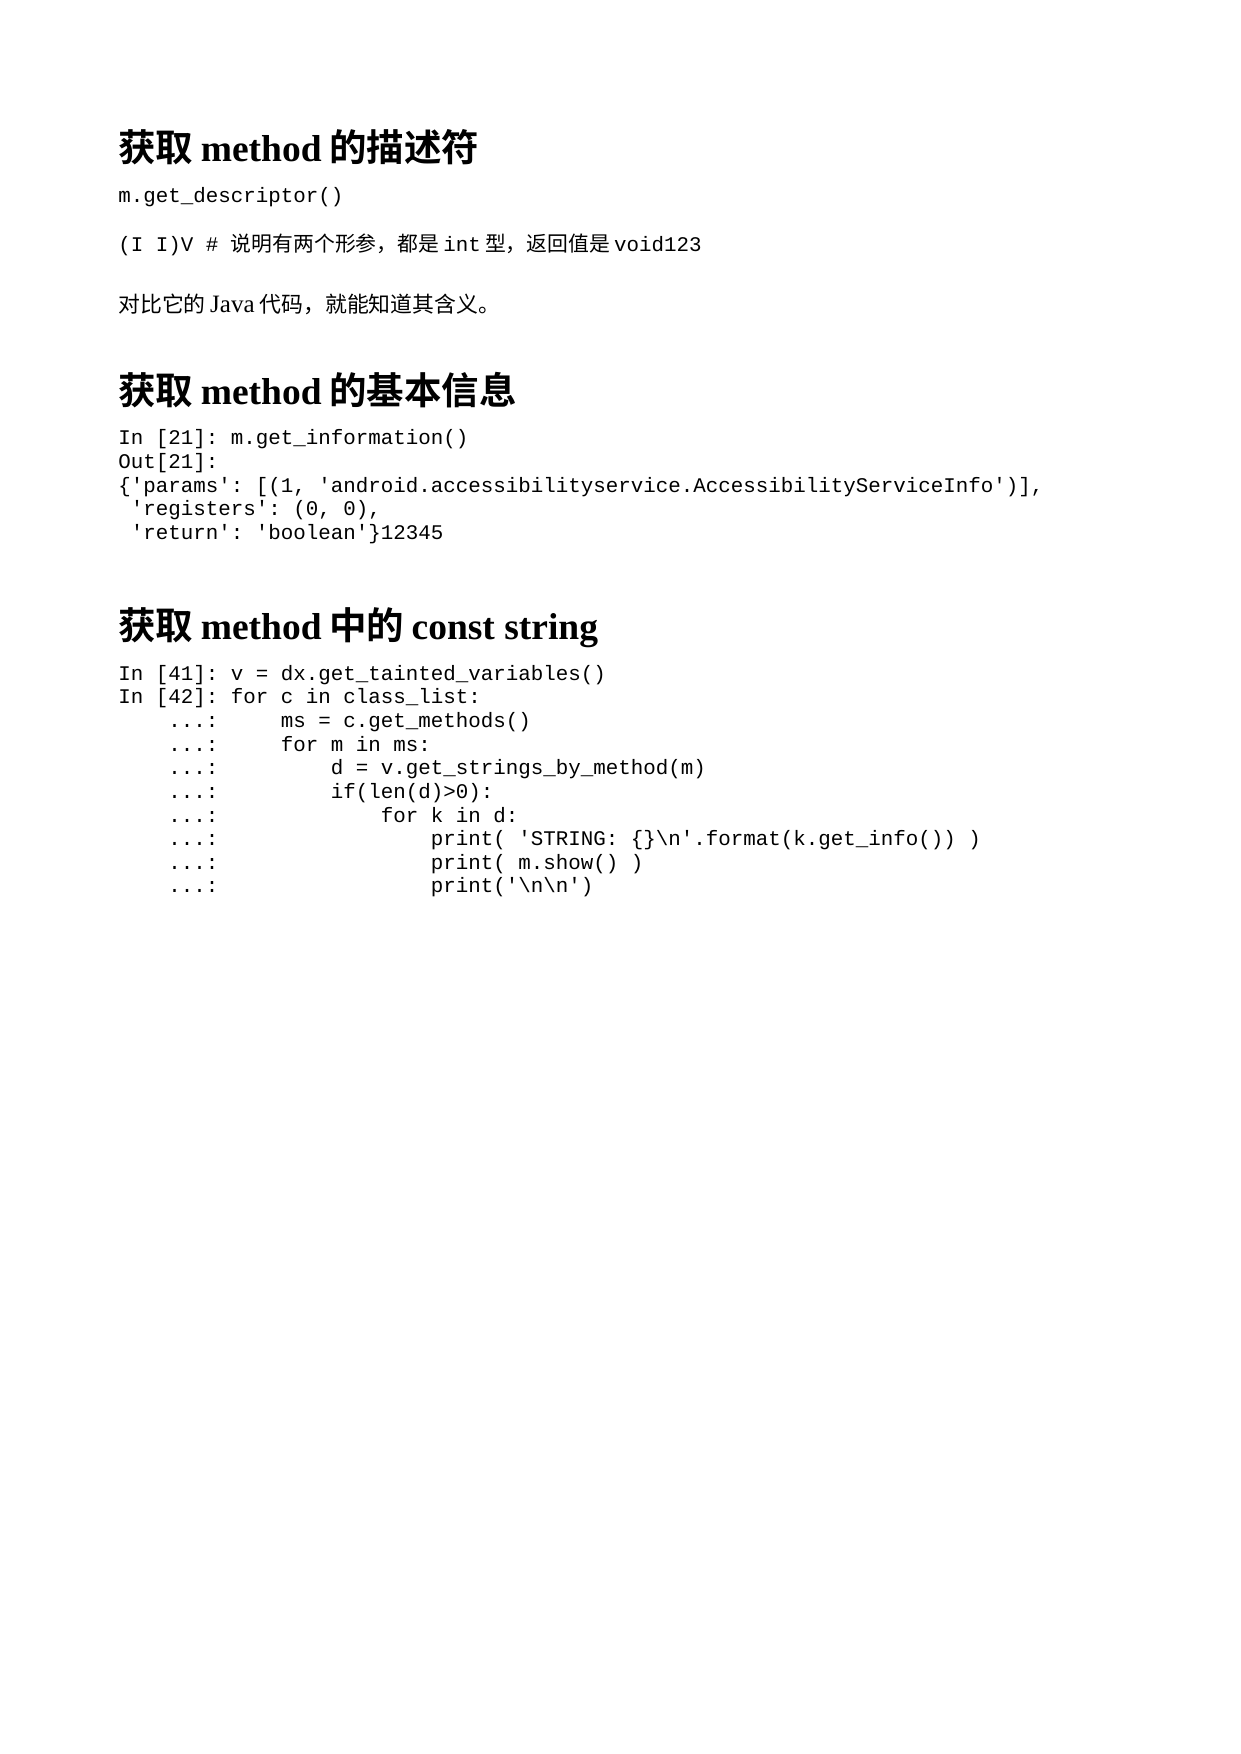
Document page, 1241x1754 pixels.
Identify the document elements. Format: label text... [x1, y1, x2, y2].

subtitle 获取method的基本信息 [118, 361, 1122, 415]
text m.get_descriptor() [118, 185, 1122, 208]
text In [21]: m.get_information() [118, 427, 1122, 451]
text In [41]: v = dx.get_tainted_variables() [118, 663, 1122, 686]
text ...: print('\n\n') [118, 876, 1122, 899]
text ...: ms = c.get_methods() [118, 710, 1122, 734]
text ...: print( 'STRING: {}\n'.format(k.get_info()) ) [118, 828, 1122, 852]
text (I I)V # 说明有两个形参，都是int型，返回值是void123 [118, 232, 1122, 258]
subtitle 获取method的描述符 [118, 118, 1122, 172]
text 'registers': (0, 0), [118, 498, 1122, 522]
text In [42]: for c in class_list: [118, 686, 1122, 710]
text ...: print( m.show() ) [118, 852, 1122, 876]
text ...: if(len(d)>0): [118, 781, 1122, 804]
text ...: d = v.get_strings_by_method(m) [118, 757, 1122, 781]
text 'return': 'boolean'}12345 [118, 522, 1122, 546]
text ...: for m in ms: [118, 734, 1122, 757]
text ...: for k in d: [118, 804, 1122, 828]
text {'params': [(1, 'android.accessibilityservice.AccessibilityServiceInfo')], [118, 475, 1122, 498]
subtitle 获取method中的const string [118, 596, 1122, 650]
text 对比它的Java代码，就能知道其含义。 [118, 287, 1122, 319]
text Out[21]: [118, 451, 1122, 475]
